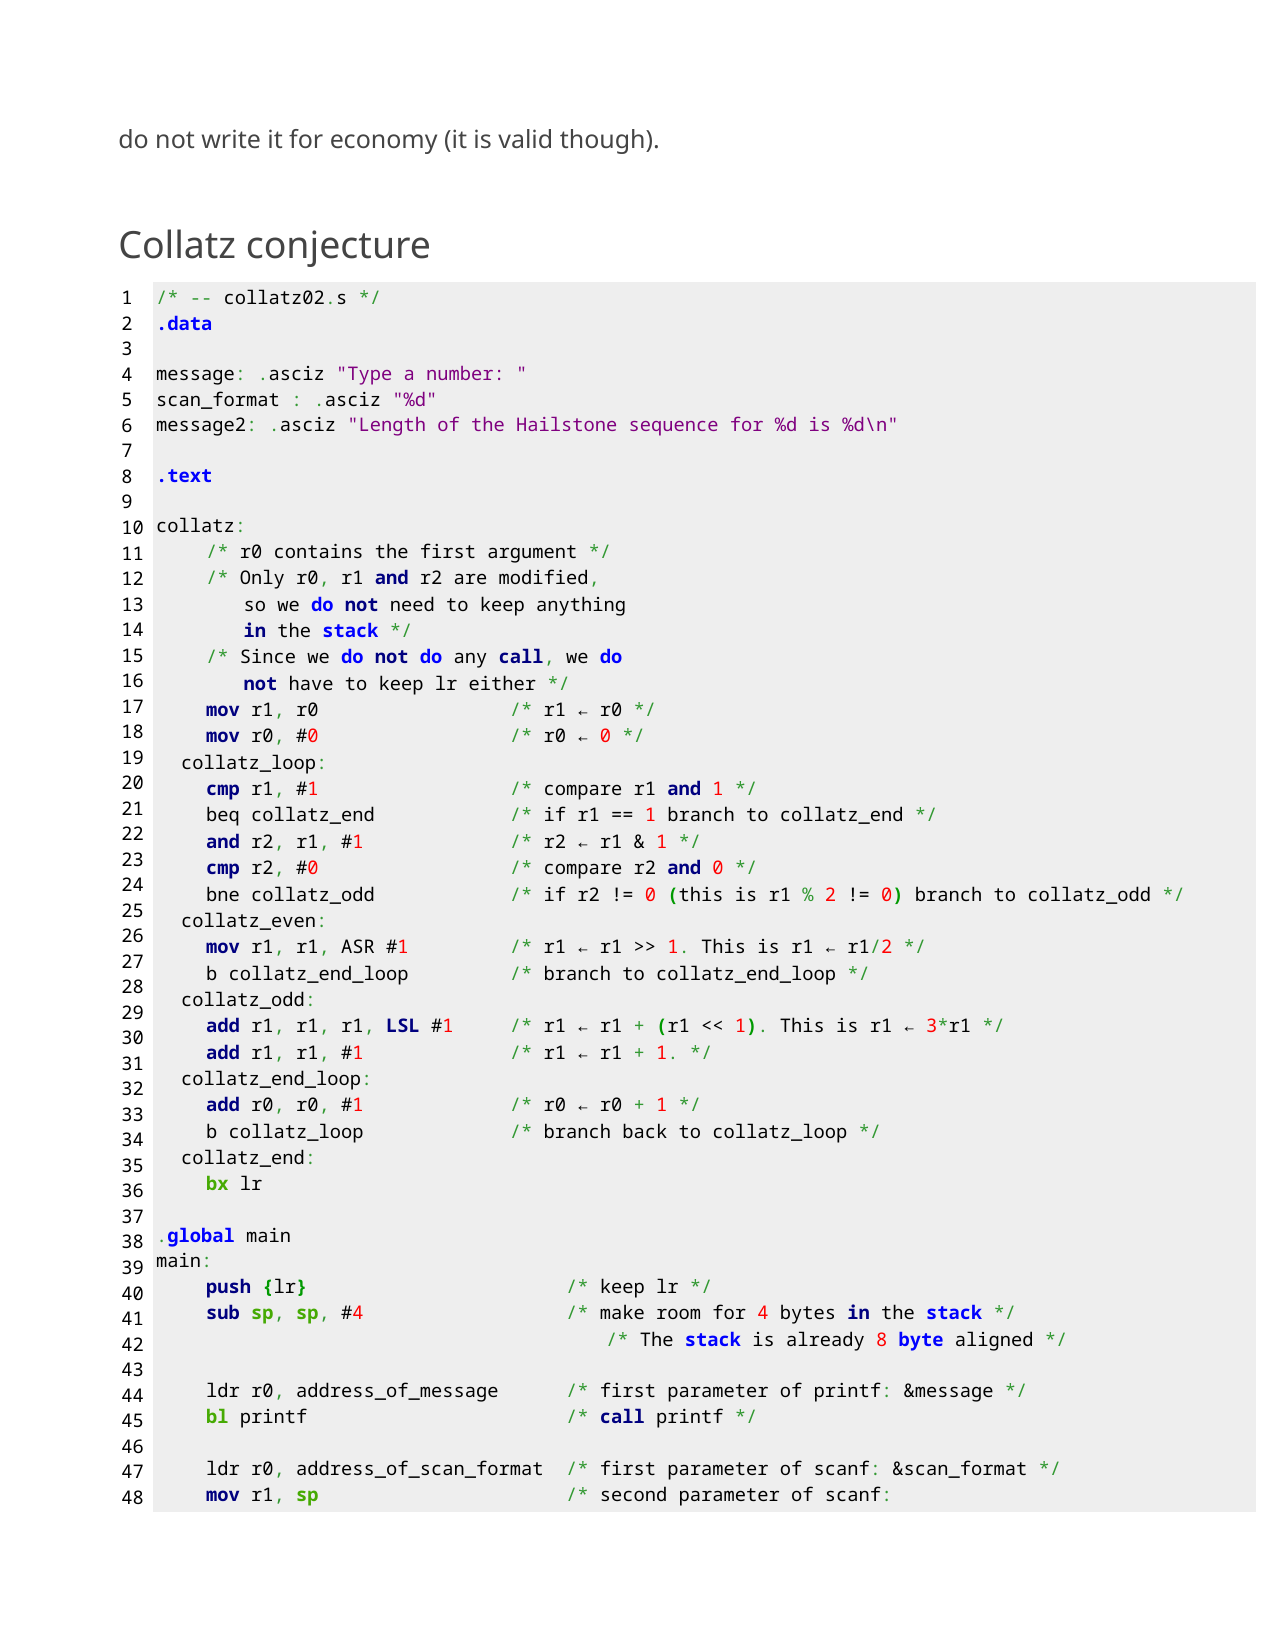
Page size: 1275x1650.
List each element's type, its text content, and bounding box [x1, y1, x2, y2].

table_header /* -- collatz02.s */ .data message: .asciz "Type a number: " scan_format : .asciz "%d" message2: .asciz "Length of the Hailstone sequence for %d is %d\n" .text collatz: /* r0 contains the first argument */ /* Only r0, r1 and r2 are modified, so we do not need to keep anything in the stack */ /* Since we do not do any call, we do not have to keep lr either */ mov r1, r0 /* r1 ← r0 */ mov r0, #0 /* r0 ← 0 */ collatz_loop: cmp r1, #1 /* compare r1 and 1 */ beq collatz_end /* if r1 == 1 branch to collatz_end */ and r2, r1, #1 /* r2 ← r1 & 1 */ cmp r2, #0 /* compare r2 and 0 */ bne collatz_odd /* if r2 != 0 (this is r1 % 2 != 0) branch to collatz_odd */ collatz_even: mov r1, r1, ASR #1 /* r1 ← r1 >> 1. This is r1 ← r1/2 */ b collatz_end_loop /* branch to collatz_end_loop */ collatz_odd: add r1, r1, r1, LSL #1 /* r1 ← r1 + (r1 << 1). This is r1 ← 3*r1 */ add r1, r1, #1 /* r1 ← r1 + 1. */ collatz_end_loop: add r0, r0, #1 /* r0 ← r0 + 1 */ b collatz_loop /* branch back to collatz_loop */ collatz_end: bx lr .global main main: push {lr} /* keep lr */ sub sp, sp, #4 /* make room for 4 bytes in the stack */ /* The stack is already 8 byte aligned */ ldr r0, address_of_message /* first parameter of printf: &message */ bl printf /* call printf */ ldr r0, address_of_scan_format /* first parameter of scanf: &scan_format */ mov r1, sp /* second parameter of scanf: [153, 282, 1256, 1512]
table_header 1 2 3 4 5 6 7 8 9 10 11 12 13 14 15 16 17 18 19 20 21 22 23 24 25 26 27 28 29 30 31 32 33 34 35 36 37 38 39 40 41 42 43 44 45 46 47 48 [118, 282, 153, 1512]
subtitle Collatz conjecture [118, 218, 1157, 269]
text do not write it for economy (it is valid though). [118, 118, 1157, 156]
